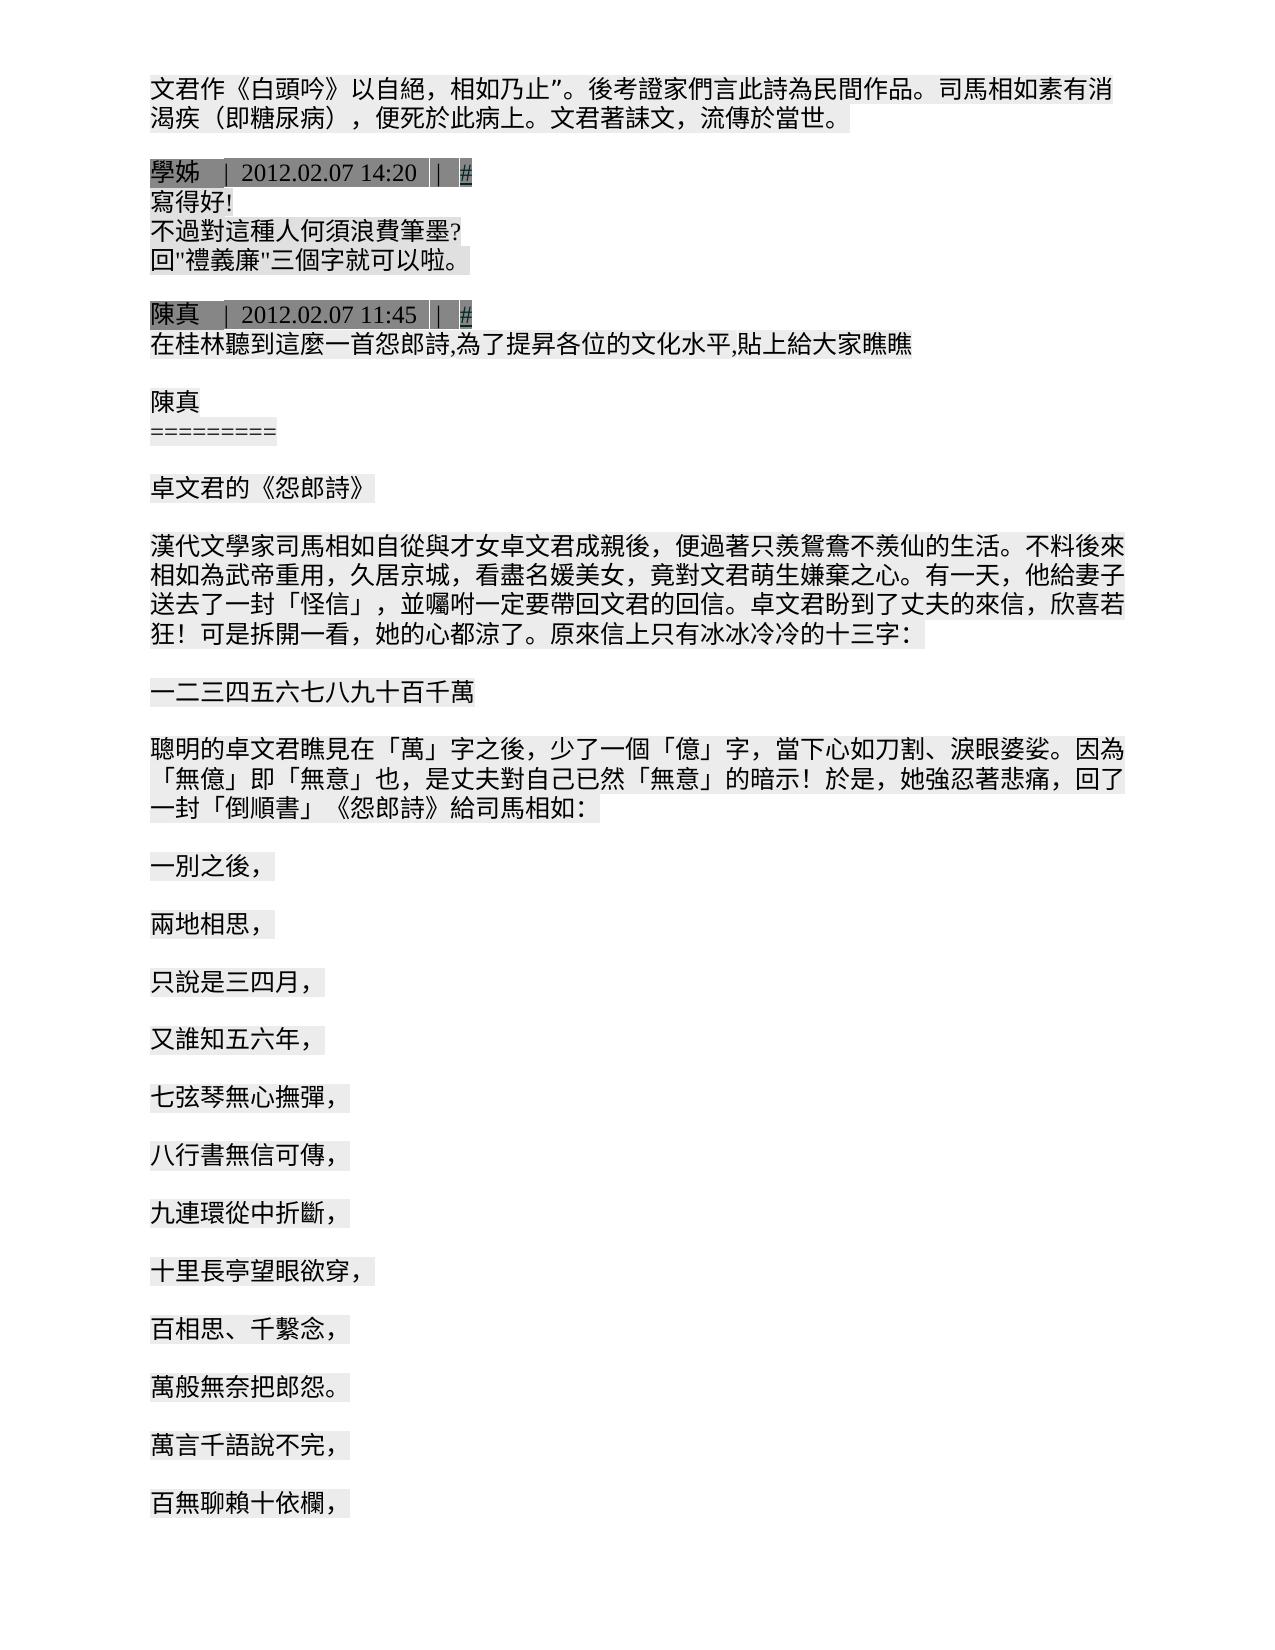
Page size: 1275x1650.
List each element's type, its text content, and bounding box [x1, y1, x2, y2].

text 寫得好! 不過對這種人何須浪費筆墨? 回"禮義廉"三個字就可以啦。 [150, 188, 1125, 275]
text 在桂林聽到這麼一首怨郎詩,為了提昇各位的文化水平,貼上給大家瞧瞧 陳真 ========= 卓文君的《怨郎詩》 漢代文學家司馬相如自從與才女卓文君成親後，便過著只羨鴛鴦不羨仙的生活。不料後來相如為武帝重用，久居京城，看盡名媛美女，竟對文君萌生嫌棄之心。有一天，他給妻子送去了一封「怪信」，並囑咐一定要帶回文君的回信。卓文君盼到了丈夫的來信，欣喜若狂！可是拆開一看，她的心都涼了。原來信上只有冰冰冷冷的十三字： 一二三四五六七八九十百千萬 聰明的卓文君瞧見在「萬」字之後，少了一個「億」字，當下心如刀割、淚眼婆娑。因為「無億」即「無意」也，是丈夫對自己已然「無意」的暗示！於是，她強忍著悲痛，回了一封「倒順書」《怨郎詩》給司馬相如： 一別之後， 兩地相思， 只說是三四月， 又誰知五六年， 七弦琴無心撫彈， 八行書無信可傳， 九連環從中折斷， 十里長亭望眼欲穿， 百相思、千繫念， 萬般無奈把郎怨。 萬言千語說不完， 百無聊賴十依欄， [150, 330, 1125, 1547]
text 學姊 | 2012.02.07 14:20 | # [150, 158, 1125, 188]
text 陳真 | 2012.02.07 11:45 | # [150, 300, 1125, 330]
text 真難想像這是比耶穌還早,兩千多年前的人物. 倏忽千萬年,人心卻好像也沒啥兩樣. 陳真 ============= 卓文君與司馬相如 司馬相如與卓文君的故事可說是家喻戶曉。司馬相如是西漢有名的辭賦家，音樂家。早年家貧，並不得志，父母雙亡後寄住在好友縣令王吉家裏。卓文君，是漢代臨邛（今之邛崍）大富豪卓王孫的掌上明珠。 卓文君當時僅十七歲，書上形容文君的美貌：“眉色遠望如山，臉際常若芙蓉，皮膚柔滑如脂”，更兼她善琴，貫通棋、畫，文采亦非凡。本來已許配給某一皇孫，不料那皇孫短命，未待成婚便匆匆辭世，所以當時文君算是在家守寡。 卓王孫與王吉多有往來。時值年少孤貧的漢代大才子、辭賦家司馬相如，從成都前來拜訪時任臨邛縣令的同窗好友王吉。王縣令在宴請相如時，亦請了卓王孫座陪。後來卓王孫為附庸風雅，巴結縣令，請司馬相如來家做客。席間，免不了要作賦奏樂。司馬相如得知卓王孫之女文君美貌非凡，更兼文采，於是奏了一首《鳳求凰》。 卓文君也久慕司馬相如之才，遂躲在簾後偷聽，琴中之求偶之意如何聽不出。兩個人互相愛慕。但受到了卓王孫的強烈阻撓，沒辦法，兩人只好私奔。 後回到成都，生活窘迫，文君就把自已的頭飾當了。開了一家酒鋪，卓文君親自當壚賣酒，消息傳到其父耳中，卓王孫為顧忌情面，也只好將新婿、愛女接回臨邛。但他們仍安於清貧，自謀生計，在街市上開了一個酒肆。“文君當壚”，“相如滌器”從此而來。 如今，邛崍縣城裏，“文君井”、“琴台”古跡猶存。唐代大詩人杜甫在寓居成都時作《琴台》有句雲：“酒肆人間世，琴台日暮雲。”，而在文君庭園裏的“琴台”有一聯雲：“井上疏風竹有韻；台前古月琴無弦。”這些詩聯記了當年卓文君與司馬相如忠貞愛情的韻事。 後來司馬相如漸顯達，欲納妾，據《西京雜記》記載：“司馬相如將聘茂陵人女為妾，卓文君作《白頭吟》以自絕，相如乃止”。後考證家們言此詩為民間作品。司馬相如素有消渴疾（即糖尿病），便死於此病上。文君著誄文，流傳於當世。 [150, 75, 1125, 133]
